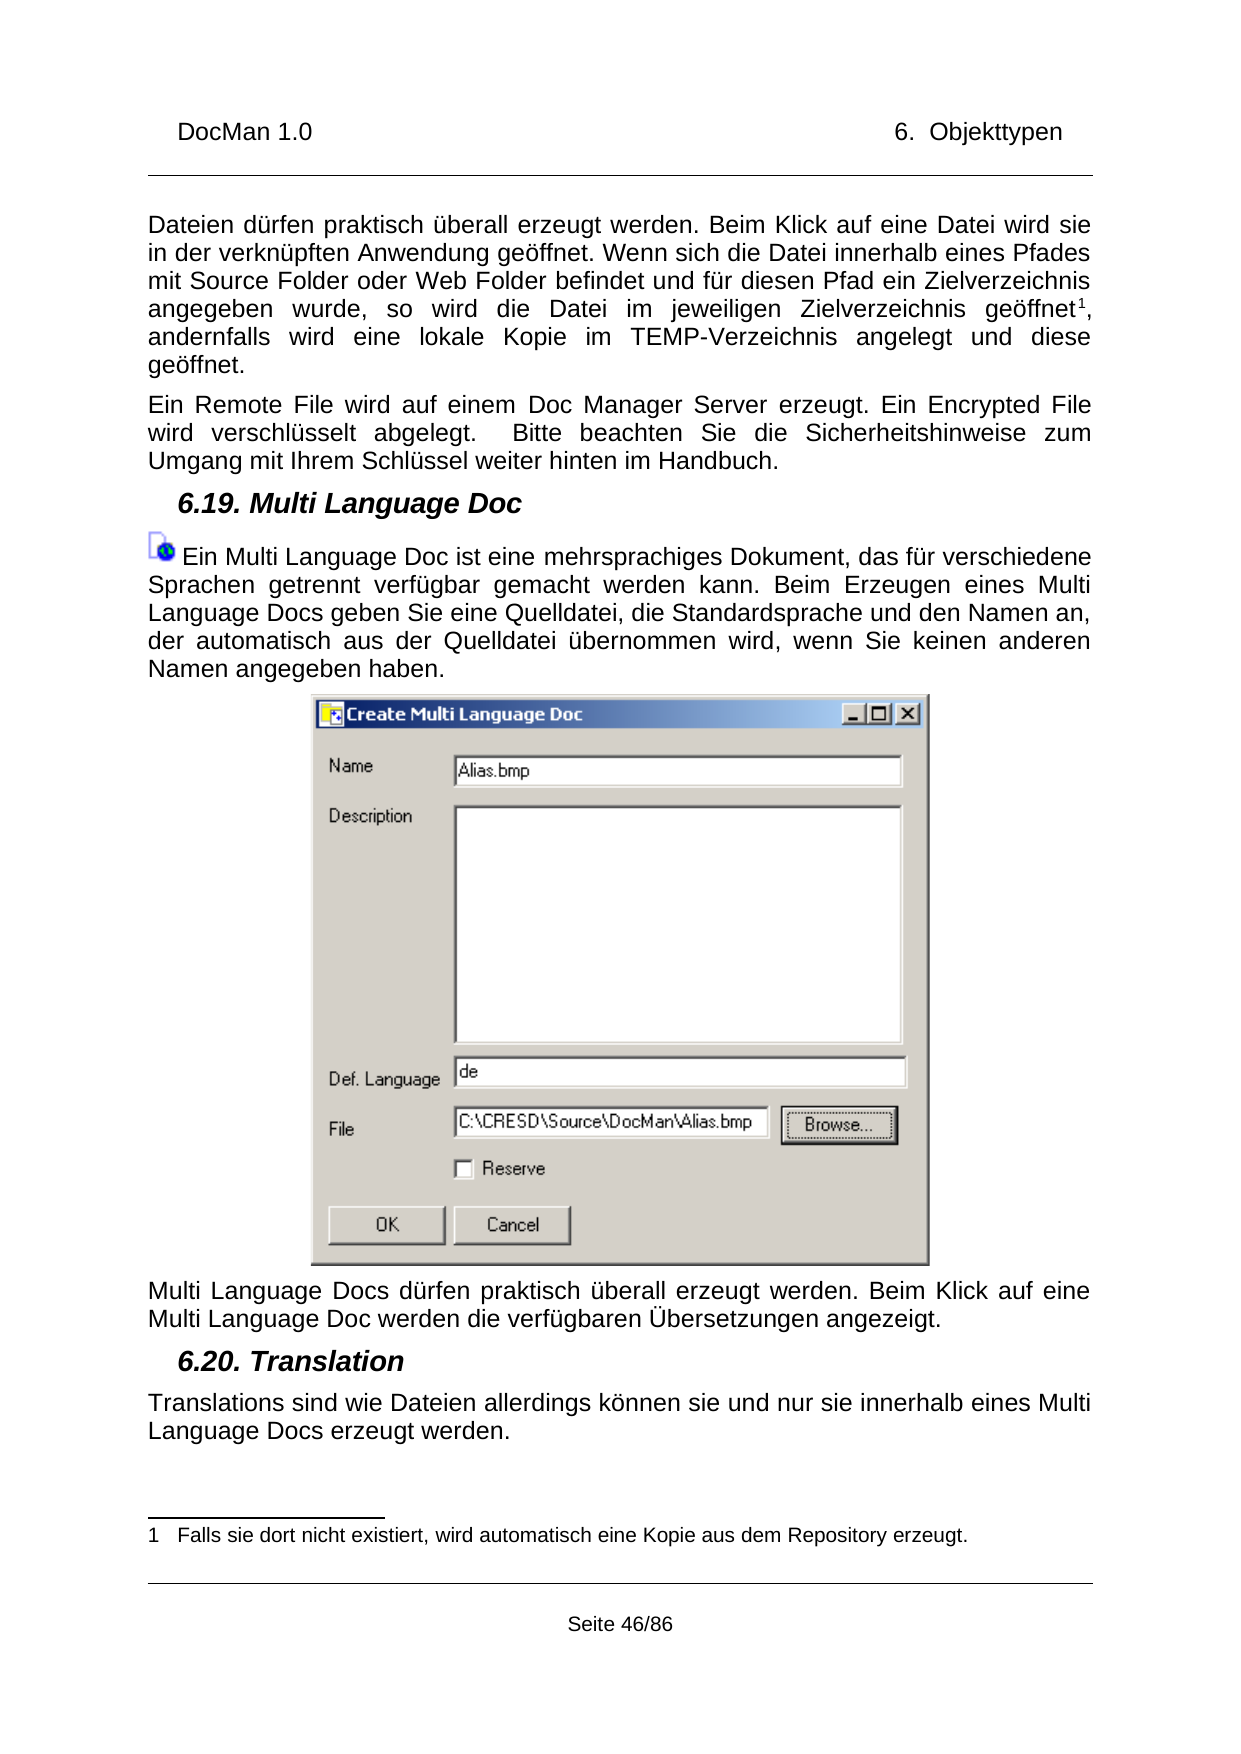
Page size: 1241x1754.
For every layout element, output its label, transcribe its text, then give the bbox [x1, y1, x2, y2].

text Ein Multi Language Doc ist eine mehrsprachiges Dokument, das für verschiedene Sprachen getrennt verfügbar gemacht werden kann. Beim Erzeugen eines Multi Language Docs geben Sie eine Quelldatei, die Standardsprache und den Namen an, der automatisch aus der Quelldatei übernommen wird, wenn Sie keinen anderen Namen angegeben haben. [148, 531, 1093, 683]
picture [310, 694, 930, 1266]
text Multi Language Docs dürfen praktisch überall erzeugt werden. Beim Klick auf eine Multi Language Doc werden die verfügbaren Übersetzungen angezeigt. [148, 1277, 1093, 1333]
text Translations sind wie Dateien allerdings können sie und nur sie innerhalb eines Multi Language Docs erzeugt werden. [148, 1389, 1093, 1445]
text Ein Remote File wird auf einem Doc Manager Server erzeugt. Ein Encrypted File wird verschlüsselt abgelegt. Bitte beachten Sie die Sicherheitshinweise zum Umgang mit Ihrem Schlüssel weiter hinten im Handbuch. [148, 391, 1093, 475]
text Dateien dürfen praktisch überall erzeugt werden. Beim Klick auf eine Datei wird sie in der verknüpften Anwendung geöffnet. Wenn sich die Datei innerhalb eines Pfades mit Source Folder oder Web Folder befindet und für diesen Pfad ein Zielverzeichnis angegeben wurde, so wird die Datei im jeweiligen Zielverzeichnis geöffnet, andernfalls wird eine lokale Kopie im TEMP-Verzeichnis angelegt und diese geöffnet. [148, 211, 1093, 379]
subtitle Translation [177, 1345, 1093, 1377]
picture [147, 531, 182, 566]
subtitle Multi Language Doc [177, 487, 1093, 519]
text Falls sie dort nicht existiert, wird automatisch eine Kopie aus dem Repository erzeugt. [148, 1524, 1093, 1547]
